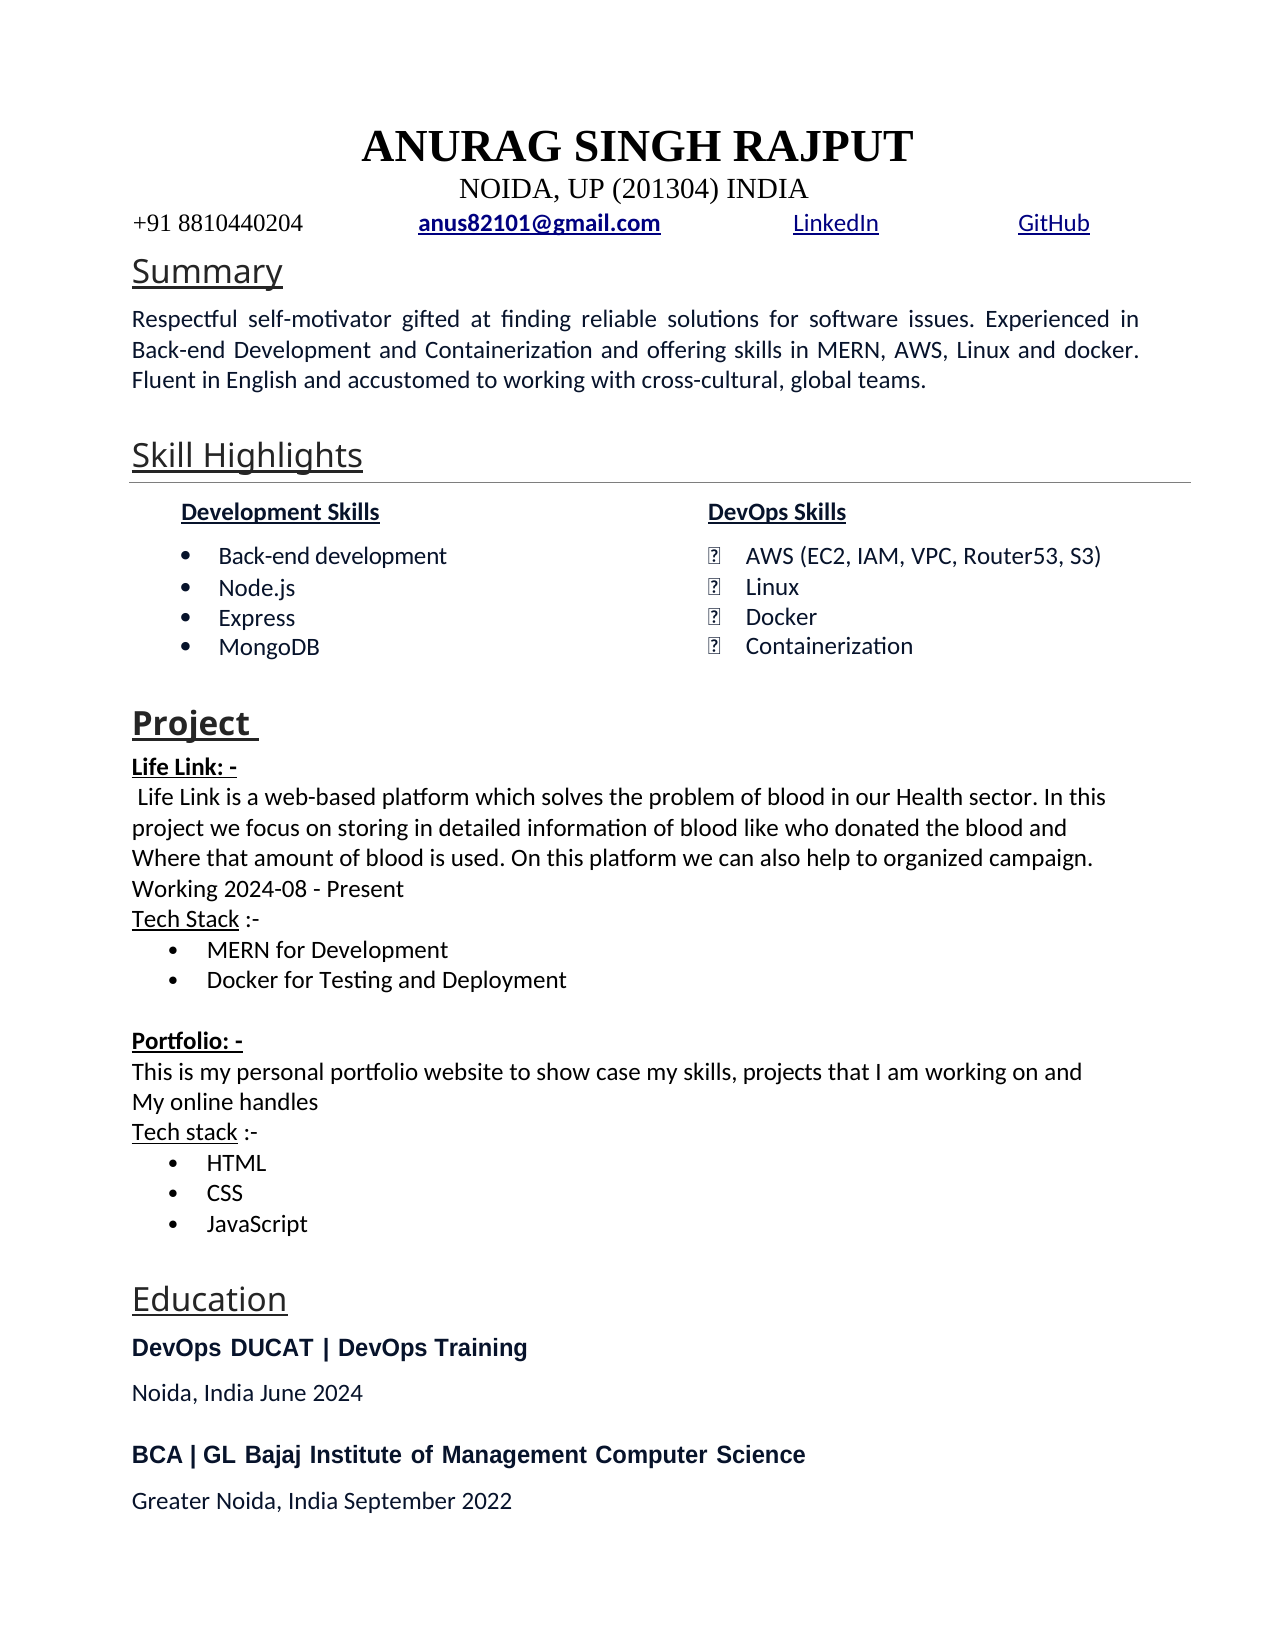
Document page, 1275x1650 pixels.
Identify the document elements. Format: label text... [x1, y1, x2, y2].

text This is my personal portfolio website to show case my skills, projects that I am working on and My online handles [132, 1056, 1119, 1117]
text NOIDA, UP (201304) INDIA [118, 171, 1157, 204]
text ANURAG SINGH RAJPUT [118, 118, 1157, 171]
text BCA | GL Bajaj Institute of Management Computer Science [132, 1441, 1157, 1469]
list Docker for Testing and Deployment [169, 964, 1157, 995]
subtitle Skill Highlights [132, 432, 1157, 478]
text Respectful self-motivator gifted at finding reliable solutions for software issues. Experienced in Back-end Development and Containerization and offering skills in MERN, AWS, Linux and docker. Fluent in English and accustomed to working with cross-cultural, global teams. [132, 303, 1141, 395]
text Tech Stack :- [132, 903, 1157, 934]
table_header Development Skills Back-end development Node.js Express MongoDB [129, 483, 561, 662]
subtitle Summary [132, 248, 1157, 294]
list JavaScript [169, 1208, 1157, 1238]
list HTML [169, 1147, 1157, 1177]
text Project [132, 700, 1157, 745]
subtitle Education [132, 1276, 1157, 1321]
text Portfolio: - [132, 1025, 1157, 1056]
list MERN for Development [169, 934, 1157, 964]
text Life Link is a web-based platform which solves the problem of blood in our Health sector. In this project we focus on storing in detailed information of blood like who donated the blood and Where that amount of blood is used. On this platform we can also help to organized campaign. Working 2024-08 - Present [132, 781, 1119, 903]
table_header DevOps Skills AWS (EC2, IAM, VPC, Router53, S3) Linux Docker Containerization [561, 483, 1191, 662]
text +91 8810440204 anus82101@gmail.com LinkedIn GitHub [118, 204, 1157, 238]
text Noida, India June 2024 [132, 1377, 1157, 1408]
list CSS [169, 1177, 1157, 1208]
text Greater Noida, India September 2022 [132, 1485, 1157, 1516]
text Life Link: - [132, 751, 1157, 781]
text DevOps DUCAT | DevOps Training [132, 1333, 1157, 1361]
text Tech stack :- [132, 1117, 1157, 1147]
